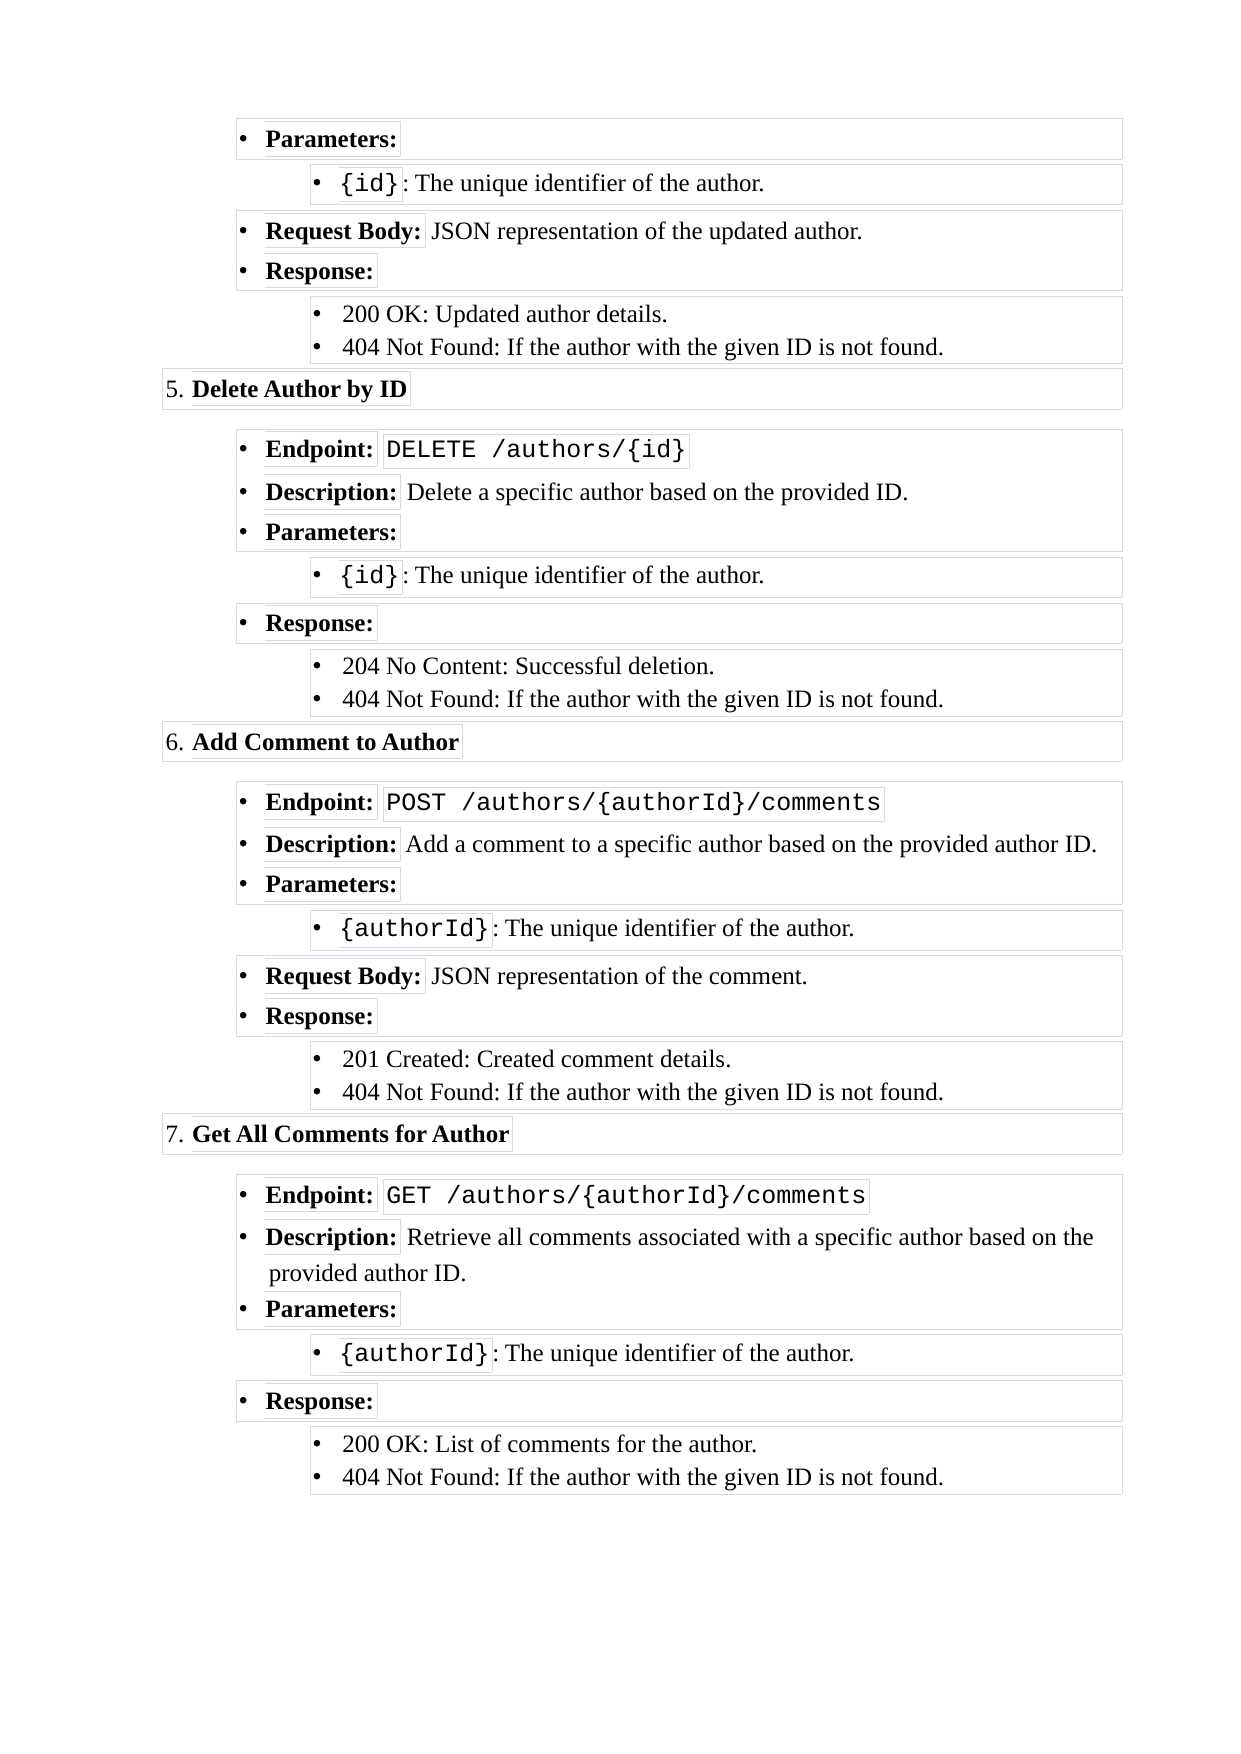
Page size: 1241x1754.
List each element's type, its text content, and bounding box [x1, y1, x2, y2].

list Parameters: [237, 1288, 1122, 1329]
list Add Comment to Author [163, 722, 1122, 761]
list Response: [237, 995, 1122, 1036]
list {authorId}: The unique identifier of the author. [311, 911, 1122, 950]
list Delete Author by ID [163, 369, 1122, 409]
list Parameters: [237, 511, 1122, 551]
list Get All Comments for Author [163, 1114, 1122, 1154]
list 200 OK: Updated author details. [311, 297, 1122, 327]
list Endpoint: GET /authors/{authorId}/comments [237, 1175, 1122, 1214]
list Request Body: JSON representation of the updated author. [237, 211, 1122, 247]
list {id}: The unique identifier of the author. [311, 165, 1122, 204]
list 404 Not Found: If the author with the given ID is not found. [311, 681, 1122, 716]
list {authorId}: The unique identifier of the author. [311, 1335, 1122, 1375]
list Endpoint: DELETE /authors/{id} [237, 430, 1122, 468]
list 200 OK: List of comments for the author. [311, 1427, 1122, 1458]
list 204 No Content: Successful deletion. [311, 650, 1122, 680]
list 201 Created: Created comment details. [311, 1042, 1122, 1073]
list Parameters: [237, 863, 1122, 904]
list Description: Add a comment to a specific author based on the provided author ID. [237, 823, 1122, 861]
list Description: Delete a specific author based on the provided ID. [237, 471, 1122, 509]
list Response: [237, 250, 1122, 290]
list {id}: The unique identifier of the author. [311, 558, 1122, 597]
list Parameters: [237, 119, 1122, 159]
list Response: [237, 1381, 1122, 1421]
list Request Body: JSON representation of the comment. [237, 956, 1122, 993]
list 404 Not Found: If the author with the given ID is not found. [311, 329, 1122, 363]
list 404 Not Found: If the author with the given ID is not found. [311, 1459, 1122, 1494]
list Description: Retrieve all comments associated with a specific author based on the provided author ID. [237, 1216, 1122, 1287]
list 404 Not Found: If the author with the given ID is not found. [311, 1074, 1122, 1109]
list Response: [237, 604, 1122, 643]
list Endpoint: POST /authors/{authorId}/comments [237, 782, 1122, 821]
